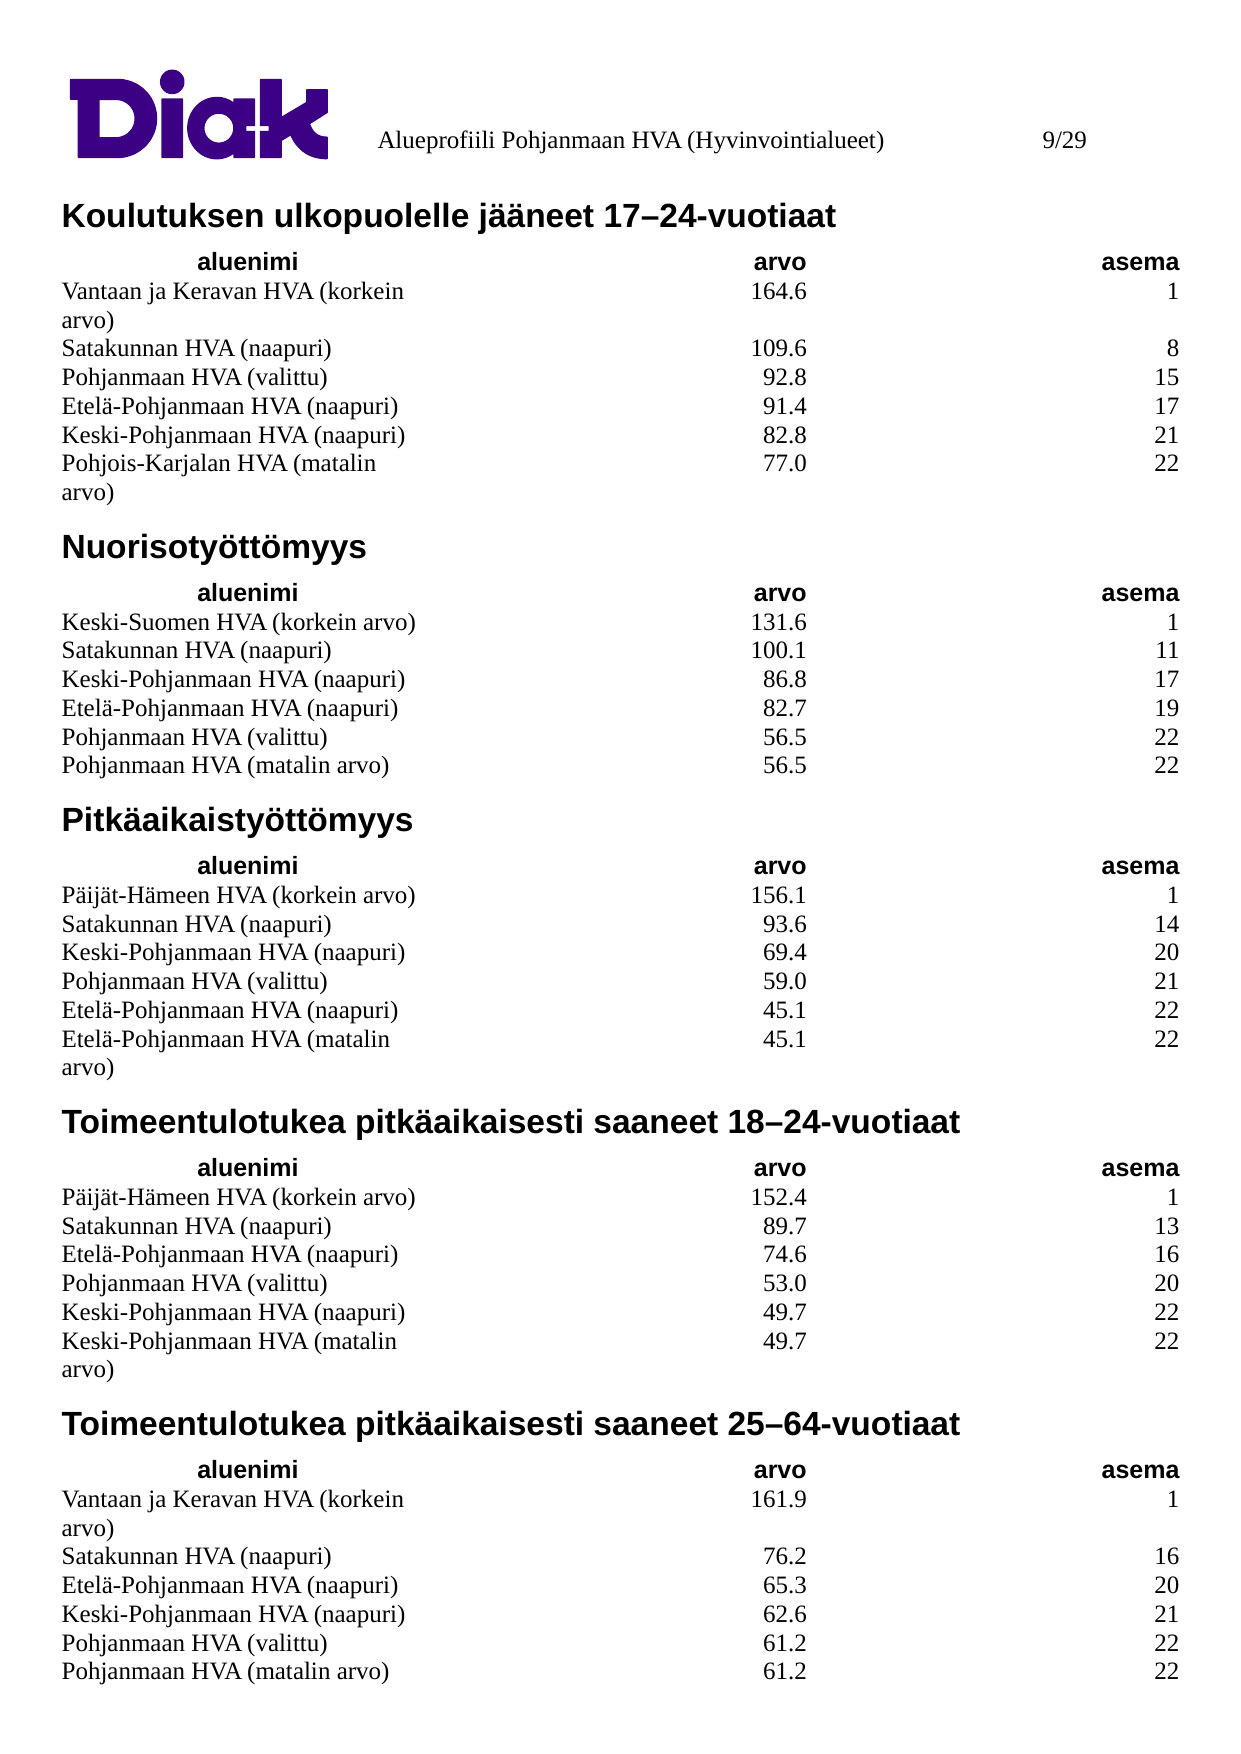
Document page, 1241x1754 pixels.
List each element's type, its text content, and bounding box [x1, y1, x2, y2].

table_header arvo [434, 1455, 806, 1484]
table_cell 13 [806, 1211, 1179, 1239]
table_cell 1 [806, 276, 1179, 333]
table_cell 22 [806, 1326, 1179, 1383]
table_cell 59.0 [434, 966, 806, 995]
table_cell 93.6 [434, 909, 806, 937]
table_cell 45.1 [434, 995, 806, 1024]
table_cell 17 [806, 391, 1179, 420]
table_cell 62.6 [434, 1599, 806, 1628]
table_cell Keski-Pohjanmaan HVA (naapuri) [61, 938, 434, 966]
table_cell Etelä-Pohjanmaan HVA (naapuri) [61, 391, 434, 420]
table_header aluenimi [61, 1455, 434, 1484]
table_cell 20 [806, 1268, 1179, 1297]
table_cell 82.7 [434, 693, 806, 722]
table_header arvo [434, 851, 806, 880]
table_header asema [806, 1153, 1179, 1182]
table_cell 1 [806, 607, 1179, 636]
table_cell 49.7 [434, 1326, 806, 1383]
table_cell 1 [806, 880, 1179, 909]
table_cell 53.0 [434, 1268, 806, 1297]
table_cell 92.8 [434, 362, 806, 391]
table_cell Keski-Pohjanmaan HVA (matalin arvo) [61, 1326, 434, 1383]
table_cell 74.6 [434, 1240, 806, 1268]
subtitle Nuorisotyöttömyys [61, 527, 1179, 566]
table_cell 20 [806, 938, 1179, 966]
table_cell 61.2 [434, 1628, 806, 1656]
table_cell 164.6 [434, 276, 806, 333]
table_cell 16 [806, 1541, 1179, 1570]
table_header arvo [434, 1153, 806, 1182]
table_cell 22 [806, 1297, 1179, 1326]
table_cell 17 [806, 664, 1179, 693]
table_cell Pohjanmaan HVA (valittu) [61, 1268, 434, 1297]
table_cell Satakunnan HVA (naapuri) [61, 909, 434, 937]
subtitle Pitkäaikaistyöttömyys [61, 800, 1179, 839]
table_cell 1 [806, 1484, 1179, 1541]
table_cell 22 [806, 1024, 1179, 1081]
table_cell Satakunnan HVA (naapuri) [61, 1211, 434, 1239]
table_cell 156.1 [434, 880, 806, 909]
table_cell Keski-Suomen HVA (korkein arvo) [61, 607, 434, 636]
table_cell 89.7 [434, 1211, 806, 1239]
table_cell Etelä-Pohjanmaan HVA (naapuri) [61, 995, 434, 1024]
table_header arvo [434, 578, 806, 607]
table_cell Satakunnan HVA (naapuri) [61, 636, 434, 664]
table_cell 76.2 [434, 1541, 806, 1570]
table_cell Pohjanmaan HVA (valittu) [61, 722, 434, 751]
table_cell 61.2 [434, 1656, 806, 1685]
subtitle Koulutuksen ulkopuolelle jääneet 17–24-vuotiaat [61, 196, 1179, 235]
table_cell 21 [806, 420, 1179, 448]
table_cell Pohjanmaan HVA (valittu) [61, 362, 434, 391]
table_cell 77.0 [434, 449, 806, 506]
table_cell 21 [806, 966, 1179, 995]
table_cell Pohjanmaan HVA (matalin arvo) [61, 751, 434, 779]
subtitle Toimeentulotukea pitkäaikaisesti saaneet 25–64-vuotiaat [61, 1404, 1179, 1443]
table_cell Pohjanmaan HVA (matalin arvo) [61, 1656, 434, 1685]
table_cell 22 [806, 1656, 1179, 1685]
table_cell 56.5 [434, 722, 806, 751]
table_cell Pohjanmaan HVA (valittu) [61, 966, 434, 995]
table_cell Päijät-Hämeen HVA (korkein arvo) [61, 880, 434, 909]
table_cell Etelä-Pohjanmaan HVA (naapuri) [61, 1240, 434, 1268]
table_cell Keski-Pohjanmaan HVA (naapuri) [61, 664, 434, 693]
table_cell 20 [806, 1570, 1179, 1599]
table_cell Vantaan ja Keravan HVA (korkein arvo) [61, 1484, 434, 1541]
table_cell 131.6 [434, 607, 806, 636]
table_header aluenimi [61, 1153, 434, 1182]
table_cell 65.3 [434, 1570, 806, 1599]
table_cell 152.4 [434, 1182, 806, 1211]
table_cell Etelä-Pohjanmaan HVA (naapuri) [61, 1570, 434, 1599]
table_cell Päijät-Hämeen HVA (korkein arvo) [61, 1182, 434, 1211]
table_cell 86.8 [434, 664, 806, 693]
table_cell Satakunnan HVA (naapuri) [61, 334, 434, 362]
table_cell 8 [806, 334, 1179, 362]
table_cell Etelä-Pohjanmaan HVA (matalin arvo) [61, 1024, 434, 1081]
table_cell 91.4 [434, 391, 806, 420]
table_cell Pohjois-Karjalan HVA (matalin arvo) [61, 449, 434, 506]
table_cell 161.9 [434, 1484, 806, 1541]
table_header asema [806, 851, 1179, 880]
table_header aluenimi [61, 247, 434, 276]
table_cell 1 [806, 1182, 1179, 1211]
table_cell 22 [806, 995, 1179, 1024]
table_header aluenimi [61, 851, 434, 880]
table_cell 21 [806, 1599, 1179, 1628]
table_cell Etelä-Pohjanmaan HVA (naapuri) [61, 693, 434, 722]
table_header asema [806, 578, 1179, 607]
table_cell 82.8 [434, 420, 806, 448]
table_cell 45.1 [434, 1024, 806, 1081]
table_cell 22 [806, 449, 1179, 506]
table_cell 15 [806, 362, 1179, 391]
table_header arvo [434, 247, 806, 276]
table_cell 109.6 [434, 334, 806, 362]
table_cell 100.1 [434, 636, 806, 664]
table_cell Pohjanmaan HVA (valittu) [61, 1628, 434, 1656]
table_cell 19 [806, 693, 1179, 722]
table_header aluenimi [61, 578, 434, 607]
table_cell Satakunnan HVA (naapuri) [61, 1541, 434, 1570]
table_cell 56.5 [434, 751, 806, 779]
table_cell Vantaan ja Keravan HVA (korkein arvo) [61, 276, 434, 333]
table_cell 49.7 [434, 1297, 806, 1326]
table_cell 22 [806, 722, 1179, 751]
table_cell 14 [806, 909, 1179, 937]
table_cell 16 [806, 1240, 1179, 1268]
table_cell 22 [806, 751, 1179, 779]
table_header asema [806, 1455, 1179, 1484]
table_cell 11 [806, 636, 1179, 664]
subtitle Toimeentulotukea pitkäaikaisesti saaneet 18–24-vuotiaat [61, 1102, 1179, 1141]
table_cell Keski-Pohjanmaan HVA (naapuri) [61, 1599, 434, 1628]
table_header asema [806, 247, 1179, 276]
table_cell 22 [806, 1628, 1179, 1656]
table_cell Keski-Pohjanmaan HVA (naapuri) [61, 420, 434, 448]
table_cell Keski-Pohjanmaan HVA (naapuri) [61, 1297, 434, 1326]
table_cell 69.4 [434, 938, 806, 966]
